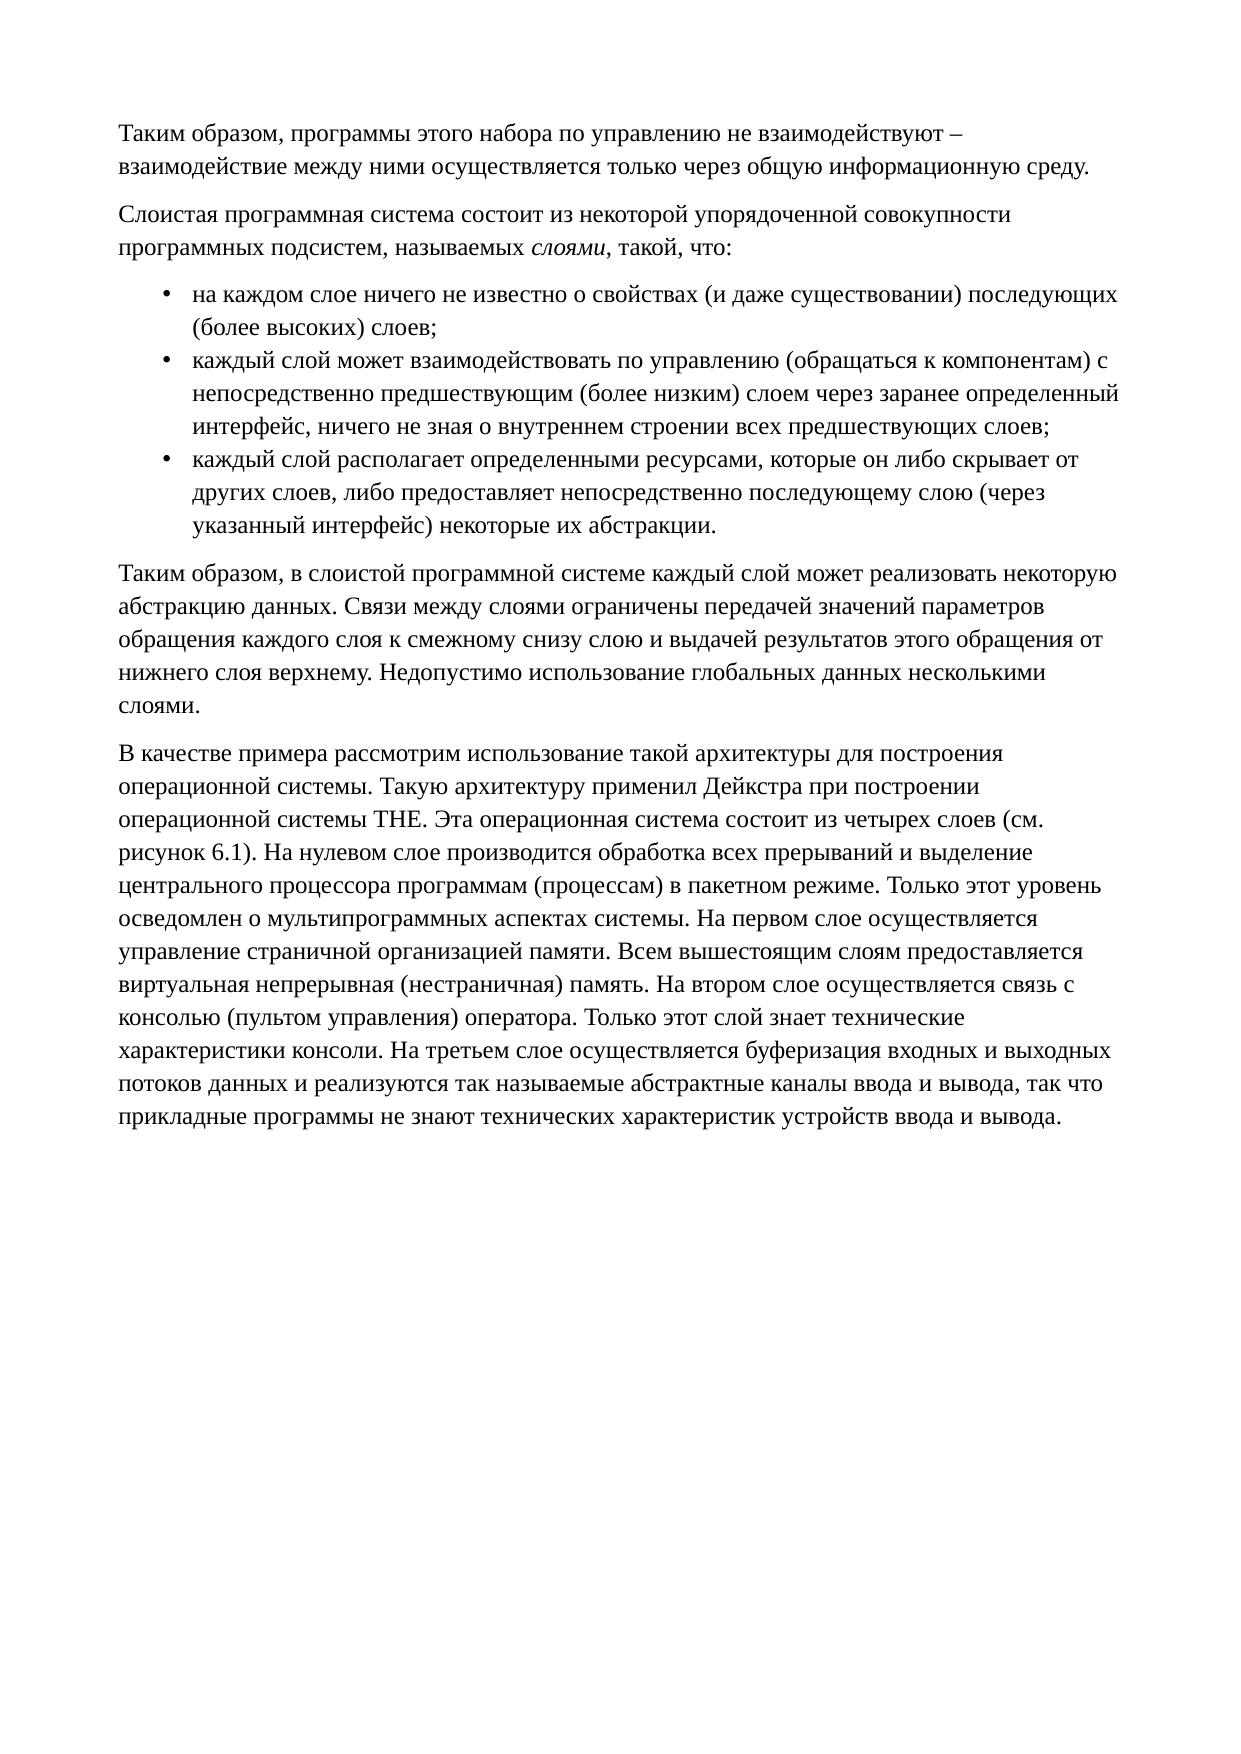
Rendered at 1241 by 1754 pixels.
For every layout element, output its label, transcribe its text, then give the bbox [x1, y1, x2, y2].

list каждый слой может взаимодействовать по управлению (обращаться к компонентам) с непосредственно предшествующим (более низким) слоем через заранее определенный интерфейс, ничего не зная о внутреннем строении всех предшествующих слоев; [162, 345, 1122, 440]
text В качестве примера рассмотрим использование такой архитектуры для построения операционной системы. Такую архитектуру применил Дейкстра при построении операционной системы THE. Эта операционная система состоит из четырех слоев (см. рисунок 6.1). На нулевом слое производится обработка всех прерываний и выделение центрального процессора программам (процессам) в пакетном режиме. Только этот уровень осведомлен о мультипрограммных аспектах системы. На первом слое осуществляется управление страничной организацией памяти. Всем вышестоящим слоям предоставляется виртуальная непрерывная (нестраничная) память. На втором слое осуществляется связь с консолью (пультом управления) оператора. Только этот слой знает технические характеристики консоли. На третьем слое осуществляется буферизация входных и выходных потоков данных и реализуются так называемые абстрактные каналы ввода и вывода, так что прикладные программы не знают технических характеристик устройств ввода и вывода. [118, 738, 1122, 1130]
text Слоистая программная система состоит из некоторой упорядоченной совокупности программных подсистем, называемых слоями, такой, что: [118, 199, 1122, 261]
list на каждом слое ничего не известно о свойствах (и даже существовании) последующих (более высоких) слоев; [162, 279, 1122, 341]
text Таким образом, в слоистой программной системе каждый слой может реализовать некоторую абстракцию данных. Связи между слоями ограничены передачей значений параметров обращения каждого слоя к смежному снизу слою и выдачей результатов этого обращения от нижнего слоя верхнему. Недопустимо использование глобальных данных несколькими слоями. [118, 558, 1122, 719]
list каждый слой располагает определенными ресурсами, которые он либо скрывает от других слоев, либо предоставляет непосредственно последующему слою (через указанный интерфейс) некоторые их абстракции. [162, 444, 1122, 539]
text Таким образом, программы этого набора по управлению не взаимодействуют – взаимодействие между ними осуществляется только через общую информационную среду. [118, 118, 1122, 180]
